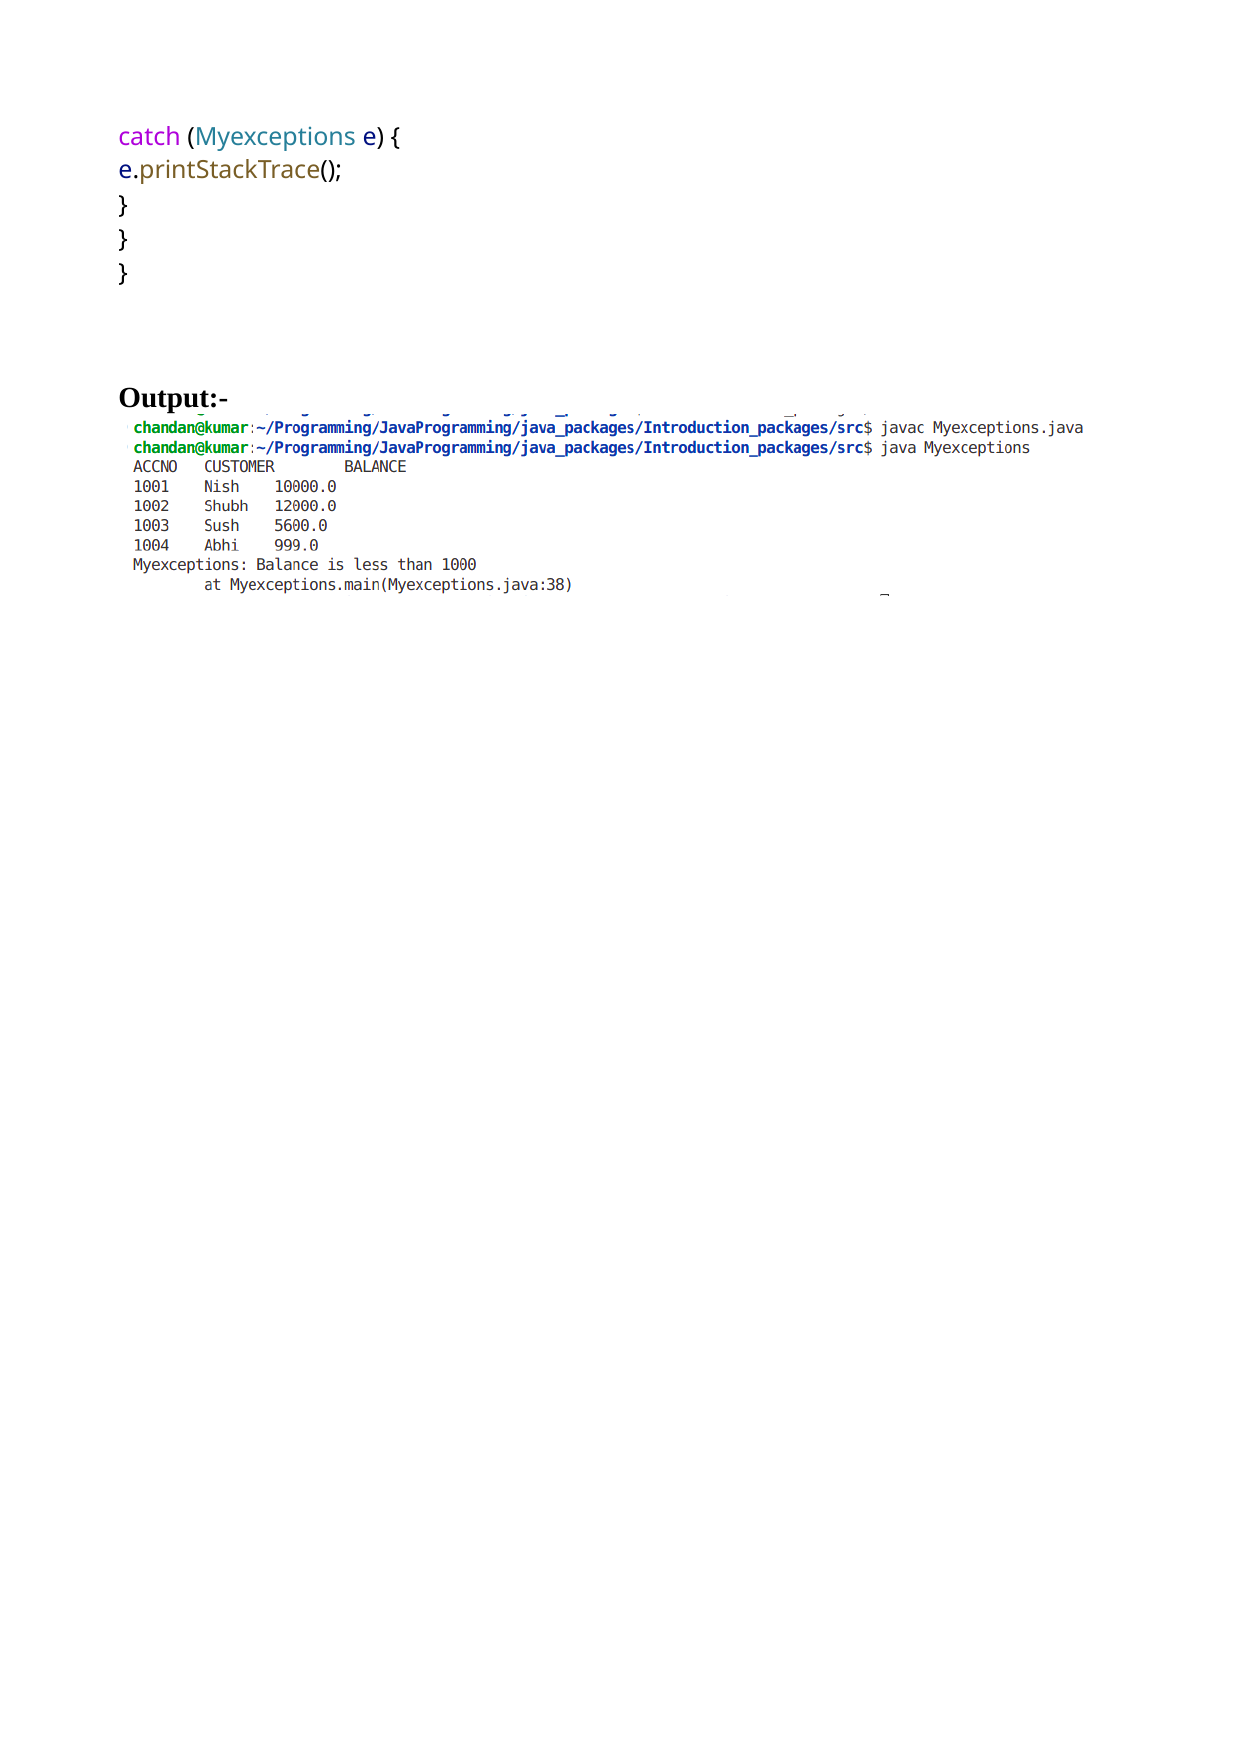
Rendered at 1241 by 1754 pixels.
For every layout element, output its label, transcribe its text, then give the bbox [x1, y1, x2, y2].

text e.printStackTrace(); [118, 152, 1122, 186]
picture [127, 414, 1132, 596]
text } [118, 186, 1122, 220]
text catch (Myexceptions e) { [118, 118, 1122, 152]
text } [118, 220, 1122, 254]
text Output:- [118, 380, 1122, 413]
text } [118, 254, 1122, 288]
